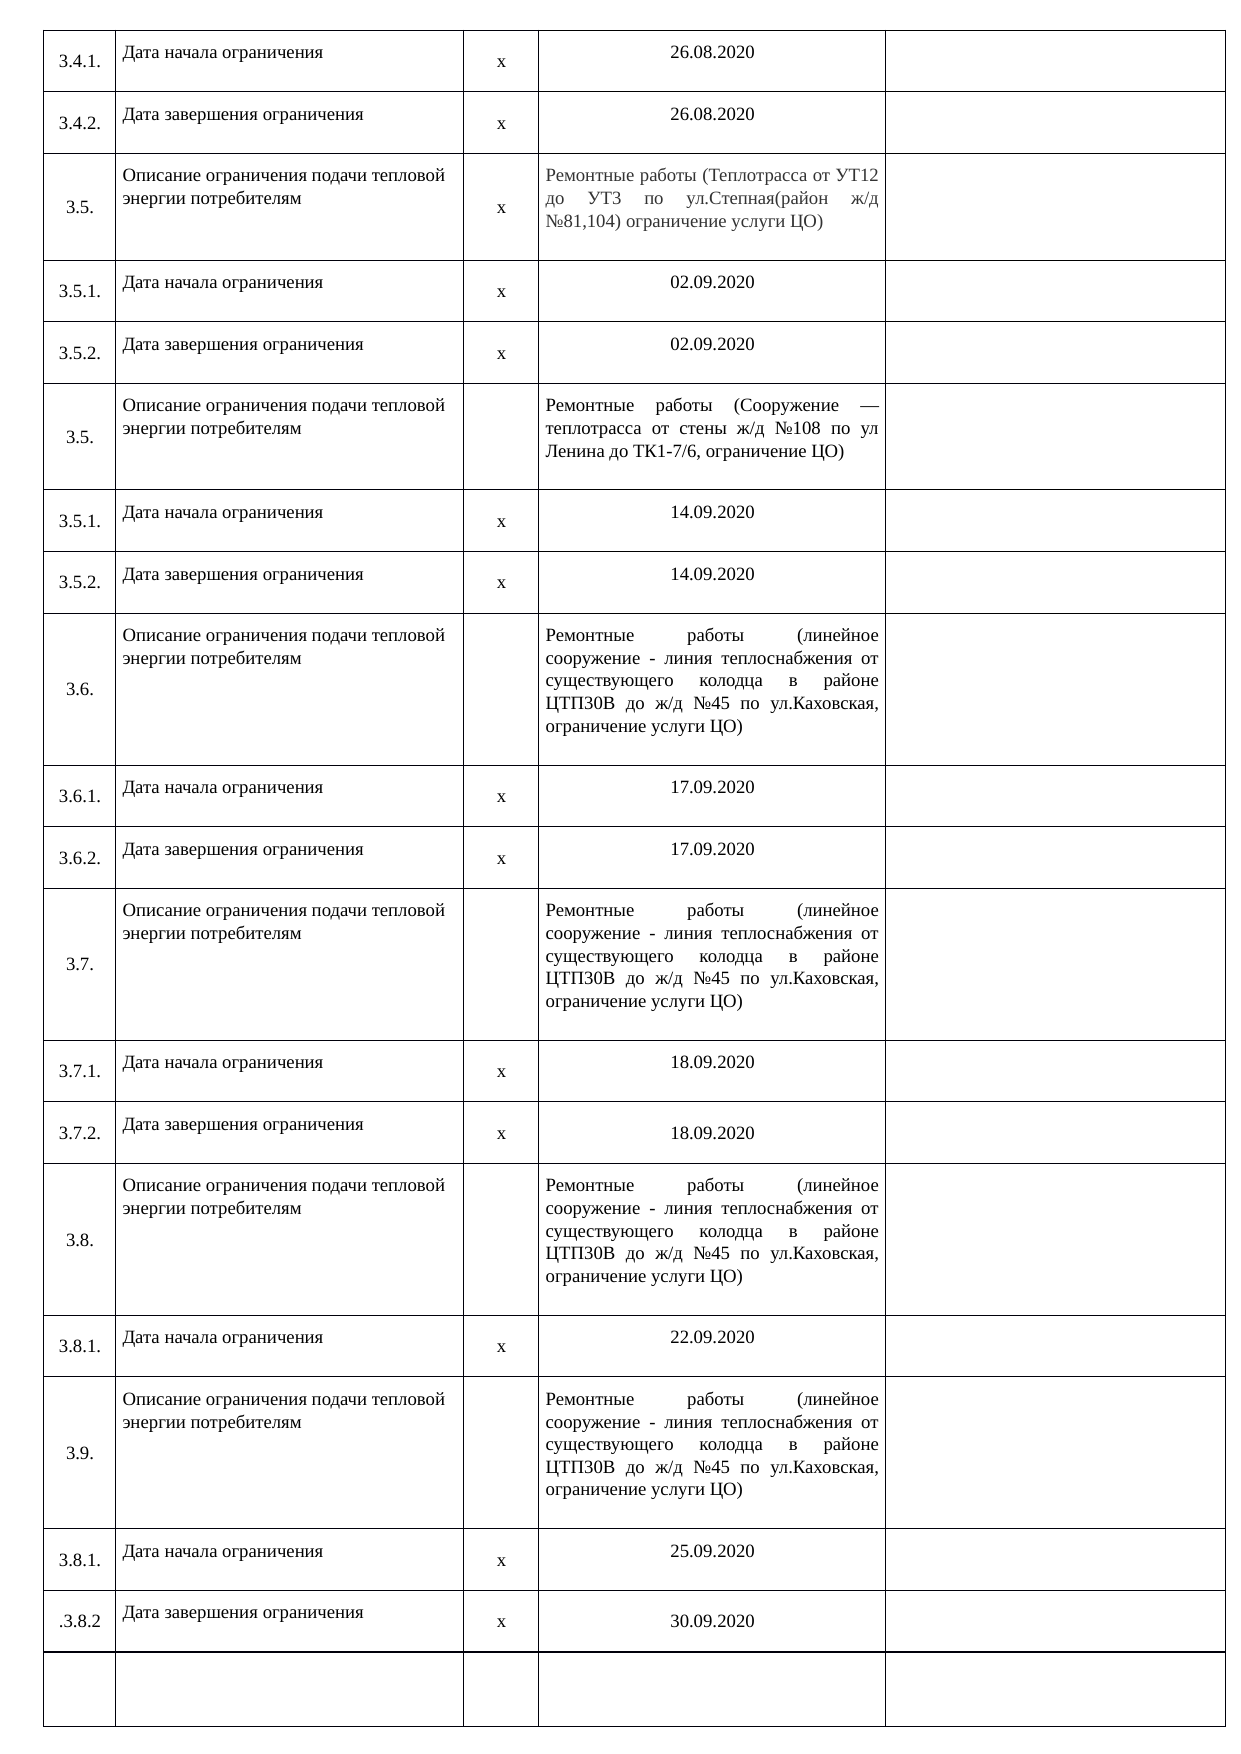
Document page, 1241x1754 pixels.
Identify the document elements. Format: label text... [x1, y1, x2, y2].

table_cell 3.5.1. [44, 261, 115, 321]
table_cell х [464, 154, 538, 259]
table_cell 18.09.2020 [539, 1041, 885, 1101]
table_cell 25.09.2020 [539, 1529, 885, 1590]
table_cell [886, 1591, 1225, 1651]
table_cell [886, 1041, 1225, 1101]
table_cell [886, 889, 1225, 1039]
table_cell [886, 552, 1225, 612]
table_cell 14.09.2020 [539, 552, 885, 612]
table_cell 3.5.2. [44, 552, 115, 612]
table_cell Сведения об основаниях прекращения подачи тепловой энергии потребителям [116, 1653, 463, 1726]
table_cell 3.5.1. [44, 490, 115, 551]
table_cell Дата завершения ограничения [116, 322, 463, 383]
table_cell [886, 1653, 1225, 1726]
table_cell [886, 31, 1225, 91]
table_cell 14.09.2020 [539, 490, 885, 551]
table_cell [886, 384, 1225, 489]
table_cell [886, 1377, 1225, 1528]
table_cell [886, 1164, 1225, 1315]
table_cell Дата начала ограничения [116, 1316, 463, 1376]
table_cell 3.8.1. [44, 1316, 115, 1376]
table_cell x [464, 552, 538, 612]
table_cell 22.09.2020 [539, 1316, 885, 1376]
table_cell Ремонтные работы (линейное сооружение - линия теплоснабжения от существующего колодца в районе ЦТП30В до ж/д №45 по ул.Каховская, ограничение услуги ЦО) [539, 889, 885, 1039]
table_cell [886, 1529, 1225, 1590]
table_cell Дата завершения ограничения [116, 92, 463, 153]
table_cell [44, 1653, 115, 1726]
table_cell x [464, 1041, 538, 1101]
table_cell x [464, 490, 538, 551]
table_cell [886, 490, 1225, 551]
table_cell x [464, 1529, 538, 1590]
table_cell 3.7.1. [44, 1041, 115, 1101]
table_cell Описание ограничения подачи тепловой энергии потребителям [116, 614, 463, 764]
table_cell x [464, 1591, 538, 1651]
table_cell x [464, 1316, 538, 1376]
table_cell 26.08.2020 [539, 31, 885, 91]
table_cell x [464, 31, 538, 91]
table_cell [464, 889, 538, 1039]
table_cell Дата завершения ограничения [116, 827, 463, 888]
table_cell Дата начала ограничения [116, 1041, 463, 1101]
table_cell 3.9. [44, 1377, 115, 1528]
table_cell Ремонтные работы (Сооружение — теплотрасса от стены ж/д №108 по ул Ленина до ТК1-7/6, ограничение ЦО) [539, 384, 885, 489]
table_cell 17.09.2020 [539, 827, 885, 888]
table_cell x [464, 766, 538, 826]
table_cell x [464, 261, 538, 321]
table_cell Ремонтные работы (Теплотрасса от УТ12 до УТ3 по ул.Степная(район ж/д №81,104) ограничение услуги ЦО) [539, 154, 885, 259]
table_cell Ремонтные работы (линейное сооружение - линия теплоснабжения от существующего колодца в районе ЦТП30В до ж/д №45 по ул.Каховская, ограничение услуги ЦО) [539, 1164, 885, 1315]
table_cell 3.5.2. [44, 322, 115, 383]
table_cell [886, 827, 1225, 888]
table_cell Дата завершения ограничения [116, 552, 463, 612]
table_cell 02.09.2020 [539, 322, 885, 383]
table_cell 3.8.1. [44, 1529, 115, 1590]
table_cell 17.09.2020 [539, 766, 885, 826]
table_cell [886, 1316, 1225, 1376]
table_cell Дата завершения ограничения [116, 1102, 463, 1163]
table_cell [886, 154, 1225, 259]
table_cell 3.5. [44, 384, 115, 489]
table_cell Описание ограничения подачи тепловой энергии потребителям [116, 889, 463, 1039]
table_cell 3.6.2. [44, 827, 115, 888]
table_cell 3.6.1. [44, 766, 115, 826]
table_cell [464, 1653, 538, 1726]
table_cell Дата начала ограничения [116, 31, 463, 91]
table_cell 3.6. [44, 614, 115, 764]
table_cell [886, 92, 1225, 153]
table_cell Дата начала ограничения [116, 766, 463, 826]
table_cell x [464, 827, 538, 888]
table_cell [886, 614, 1225, 764]
table_cell [539, 1653, 885, 1726]
table_cell [464, 1164, 538, 1315]
table_cell Ремонтные работы (линейное сооружение - линия теплоснабжения от существующего колодца в районе ЦТП30В до ж/д №45 по ул.Каховская, ограничение услуги ЦО) [539, 614, 885, 764]
table_cell Дата завершения ограничения [116, 1591, 463, 1651]
table_cell .3.8.2 [44, 1591, 115, 1651]
table_cell 02.09.2020 [539, 261, 885, 321]
table_cell [886, 766, 1225, 826]
table_cell Дата начала ограничения [116, 261, 463, 321]
table_cell Описание ограничения подачи тепловой энергии потребителям [116, 154, 463, 259]
table_cell Дата начала ограничения [116, 490, 463, 551]
table_cell Описание ограничения подачи тепловой энергии потребителям [116, 1164, 463, 1315]
table_cell Ремонтные работы (линейное сооружение - линия теплоснабжения от существующего колодца в районе ЦТП30В до ж/д №45 по ул.Каховская, ограничение услуги ЦО) [539, 1377, 885, 1528]
table_cell Описание ограничения подачи тепловой энергии потребителям [116, 1377, 463, 1528]
table_cell 18.09.2020 [539, 1102, 885, 1163]
table_cell 3.5. [44, 154, 115, 259]
table_cell Описание ограничения подачи тепловой энергии потребителям [116, 384, 463, 489]
table_cell [464, 614, 538, 764]
table_cell x [464, 1102, 538, 1163]
table_cell [886, 261, 1225, 321]
table_cell 3.4.1. [44, 31, 115, 91]
table_cell [464, 384, 538, 489]
table_cell 3.7. [44, 889, 115, 1039]
table_cell 3.8. [44, 1164, 115, 1315]
table_cell 3.7.2. [44, 1102, 115, 1163]
table_cell Дата начала ограничения [116, 1529, 463, 1590]
table_cell x [464, 322, 538, 383]
table_cell [886, 322, 1225, 383]
table_cell 30.09.2020 [539, 1591, 885, 1651]
table_cell 3.4.2. [44, 92, 115, 153]
table_cell x [464, 92, 538, 153]
table_cell 26.08.2020 [539, 92, 885, 153]
table_cell [886, 1102, 1225, 1163]
table_cell [464, 1377, 538, 1528]
